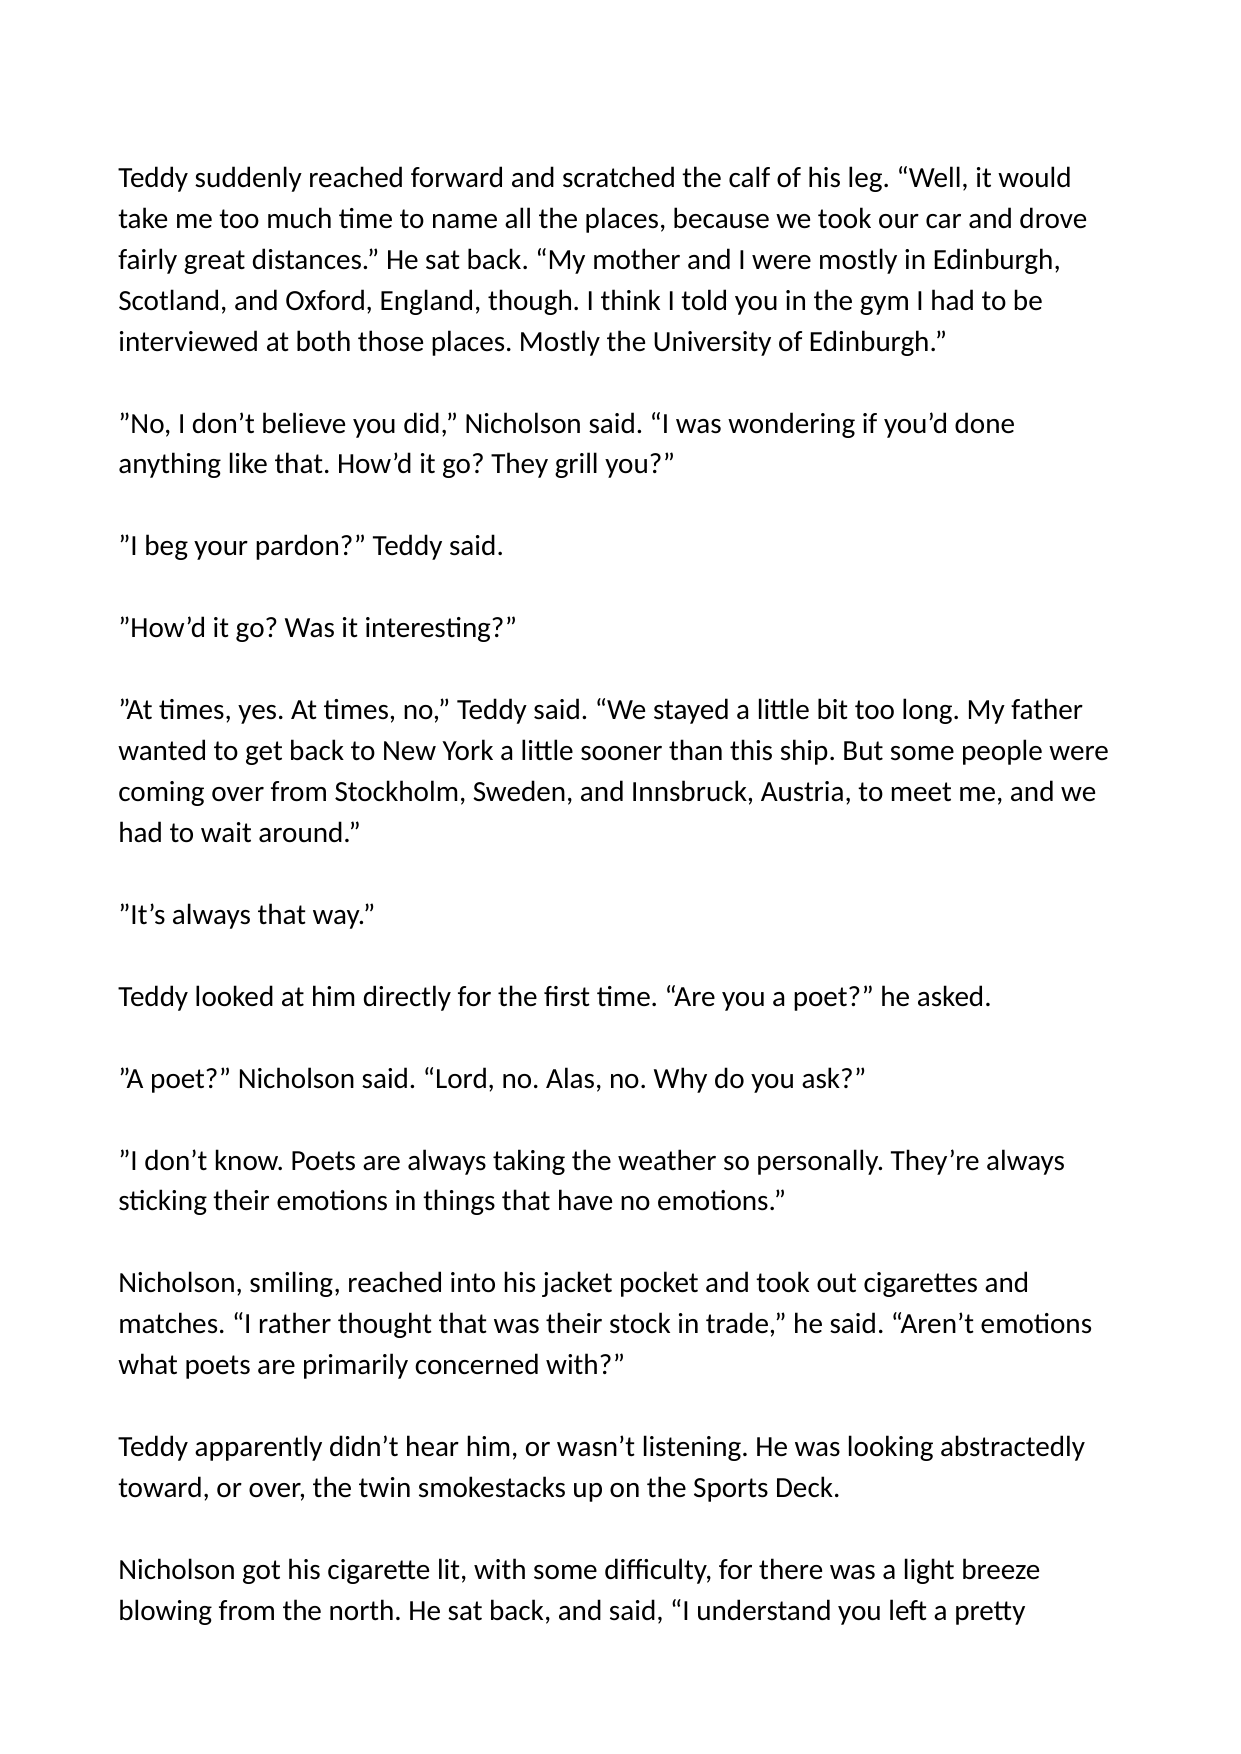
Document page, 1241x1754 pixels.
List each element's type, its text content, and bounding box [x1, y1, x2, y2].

text Teddy suddenly reached forward and scratched the calf of his leg. “Well, it would take me too much time to name all the places, because we took our car and drove fairly great distances.” He sat back. “My mother and I were mostly in Edinburgh, Scotland, and Oxford, England, though. I think I told you in the gym I had to be interviewed at both those places. Mostly the University of Edinburgh.” ”No, I don’t believe you did,” Nicholson said. “I was wondering if you’d done anything like that. How’d it go? They grill you?” ”I beg your pardon?” Teddy said. ”How’d it go? Was it interesting?” ”At times, yes. At times, no,” Teddy said. “We stayed a little bit too long. My father wanted to get back to New York a little sooner than this ship. But some people were coming over from Stockholm, Sweden, and Innsbruck, Austria, to meet me, and we had to wait around.” ”It’s always that way.” Teddy looked at him directly for the first time. “Are you a poet?” he asked. ”A poet?” Nicholson said. “Lord, no. Alas, no. Why do you ask?” ”I don’t know. Poets are always taking the weather so personally. They’re always sticking their emotions in things that have no emotions.” Nicholson, smiling, reached into his jacket pocket and took out cigarettes and matches. “I rather thought that was their stock in trade,” he said. “Aren’t emotions what poets are primarily concerned with?” Teddy apparently didn’t hear him, or wasn’t listening. He was looking abstractedly toward, or over, the twin smokestacks up on the Sports Deck. Nicholson got his cigarette lit, with some difficulty, for there was a light breeze blowing from the north. He sat back, and said, “I understand you left a pretty [118, 118, 1122, 1627]
